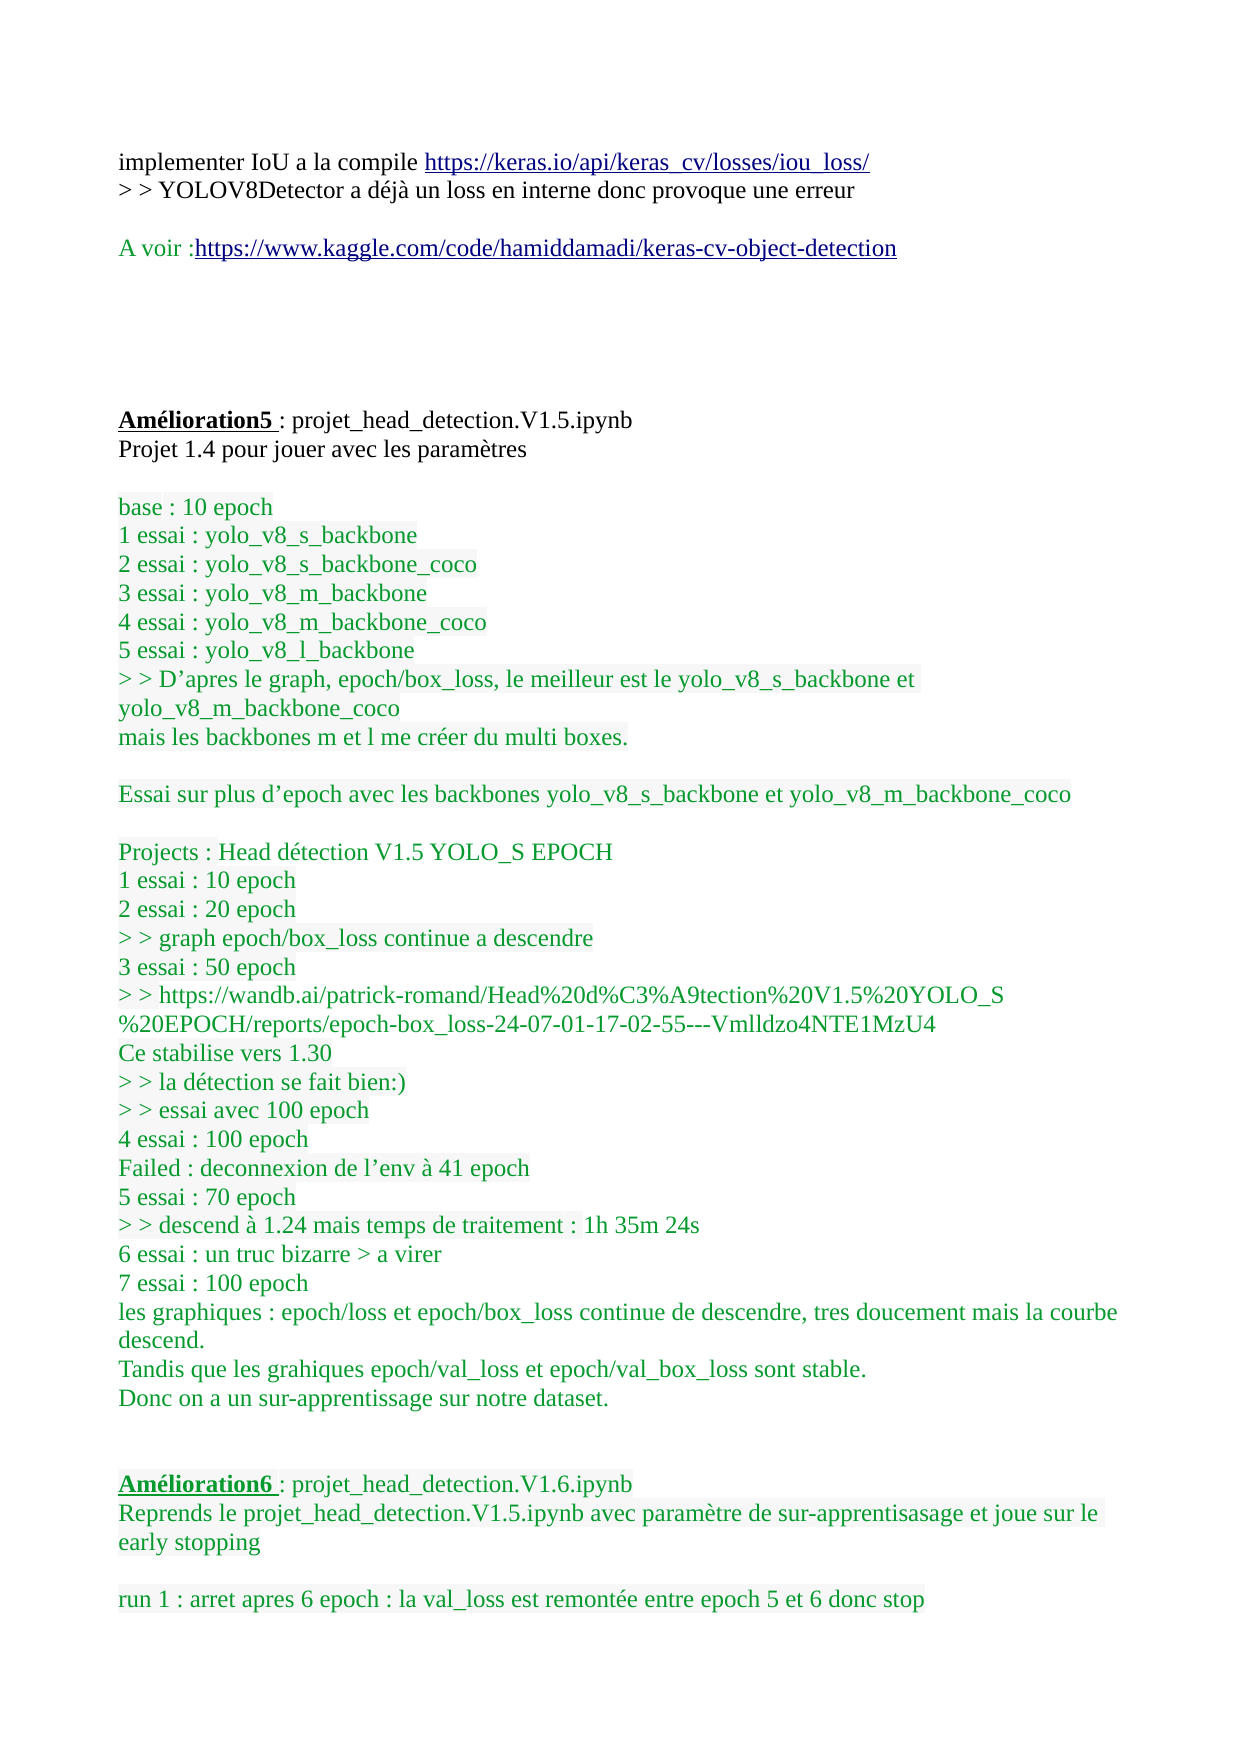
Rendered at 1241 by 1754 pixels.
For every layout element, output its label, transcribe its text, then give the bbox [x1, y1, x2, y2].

text 7 essai : 100 epoch [118, 1268, 1122, 1297]
text > > https://wandb.ai/patrick-romand/Head%20d%C3%A9tection%20V1.5%20YOLO_S%20EPOCH/reports/epoch-box_loss-24-07-01-17-02-55---Vmlldzo4NTE1MzU4 [118, 981, 1122, 1038]
text Failed : deconnexion de l’env à 41 epoch [118, 1153, 1122, 1182]
text run 1 : arret apres 6 epoch : la val_loss est remontée entre epoch 5 et 6 donc stop [118, 1584, 1122, 1613]
text 5 essai : 70 epoch [118, 1182, 1122, 1211]
text > > YOLOV8Detector a déjà un loss en interne donc provoque une erreur [118, 176, 1122, 204]
text 3 essai : 50 epoch [118, 952, 1122, 981]
text A voir :https://www.kaggle.com/code/hamiddamadi/keras-cv-object-detection [118, 233, 1122, 262]
text 5 essai : yolo_v8_l_backbone [118, 636, 1122, 664]
text > > essai avec 100 epoch [118, 1096, 1122, 1124]
text Reprends le projet_head_detection.V1.5.ipynb avec paramètre de sur-apprentisasage et joue sur le early stopping [118, 1498, 1122, 1556]
text Essai sur plus d’epoch avec les backbones yolo_v8_s_backbone et yolo_v8_m_backbone_coco [118, 779, 1122, 808]
text les graphiques : epoch/loss et epoch/box_loss continue de descendre, tres doucement mais la courbe descend. [118, 1297, 1122, 1354]
text Projet 1.4 pour jouer avec les paramètres [118, 434, 1122, 463]
text Ce stabilise vers 1.30 [118, 1038, 1122, 1067]
text 2 essai : 20 epoch [118, 894, 1122, 923]
text 1 essai : 10 epoch [118, 866, 1122, 894]
text 2 essai : yolo_v8_s_backbone_coco [118, 549, 1122, 578]
text 4 essai : 100 epoch [118, 1124, 1122, 1153]
text > > descend à 1.24 mais temps de traitement : 1h 35m 24s [118, 1211, 1122, 1239]
text > > graph epoch/box_loss continue a descendre [118, 923, 1122, 952]
text Amélioration6 : projet_head_detection.V1.6.ipynb [118, 1469, 1122, 1498]
text 4 essai : yolo_v8_m_backbone_coco [118, 607, 1122, 636]
text Tandis que les grahiques epoch/val_loss et epoch/val_box_loss sont stable. [118, 1354, 1122, 1383]
text > > D’apres le graph, epoch/box_loss, le meilleur est le yolo_v8_s_backbone et yolo_v8_m_backbone_coco [118, 664, 1122, 722]
text mais les backbones m et l me créer du multi boxes. [118, 722, 1122, 751]
text 1 essai : yolo_v8_s_backbone [118, 521, 1122, 549]
text implementer IoU a la compile https://keras.io/api/keras_cv/losses/iou_loss/ [118, 147, 1122, 176]
text base : 10 epoch [118, 492, 1122, 521]
text Projects : Head détection V1.5 YOLO_S EPOCH [118, 837, 1122, 866]
text 3 essai : yolo_v8_m_backbone [118, 578, 1122, 607]
text > > la détection se fait bien:) [118, 1067, 1122, 1096]
text Amélioration5 : projet_head_detection.V1.5.ipynb [118, 406, 1122, 434]
text Donc on a un sur-apprentissage sur notre dataset. [118, 1383, 1122, 1412]
text 6 essai : un truc bizarre > a virer [118, 1239, 1122, 1268]
